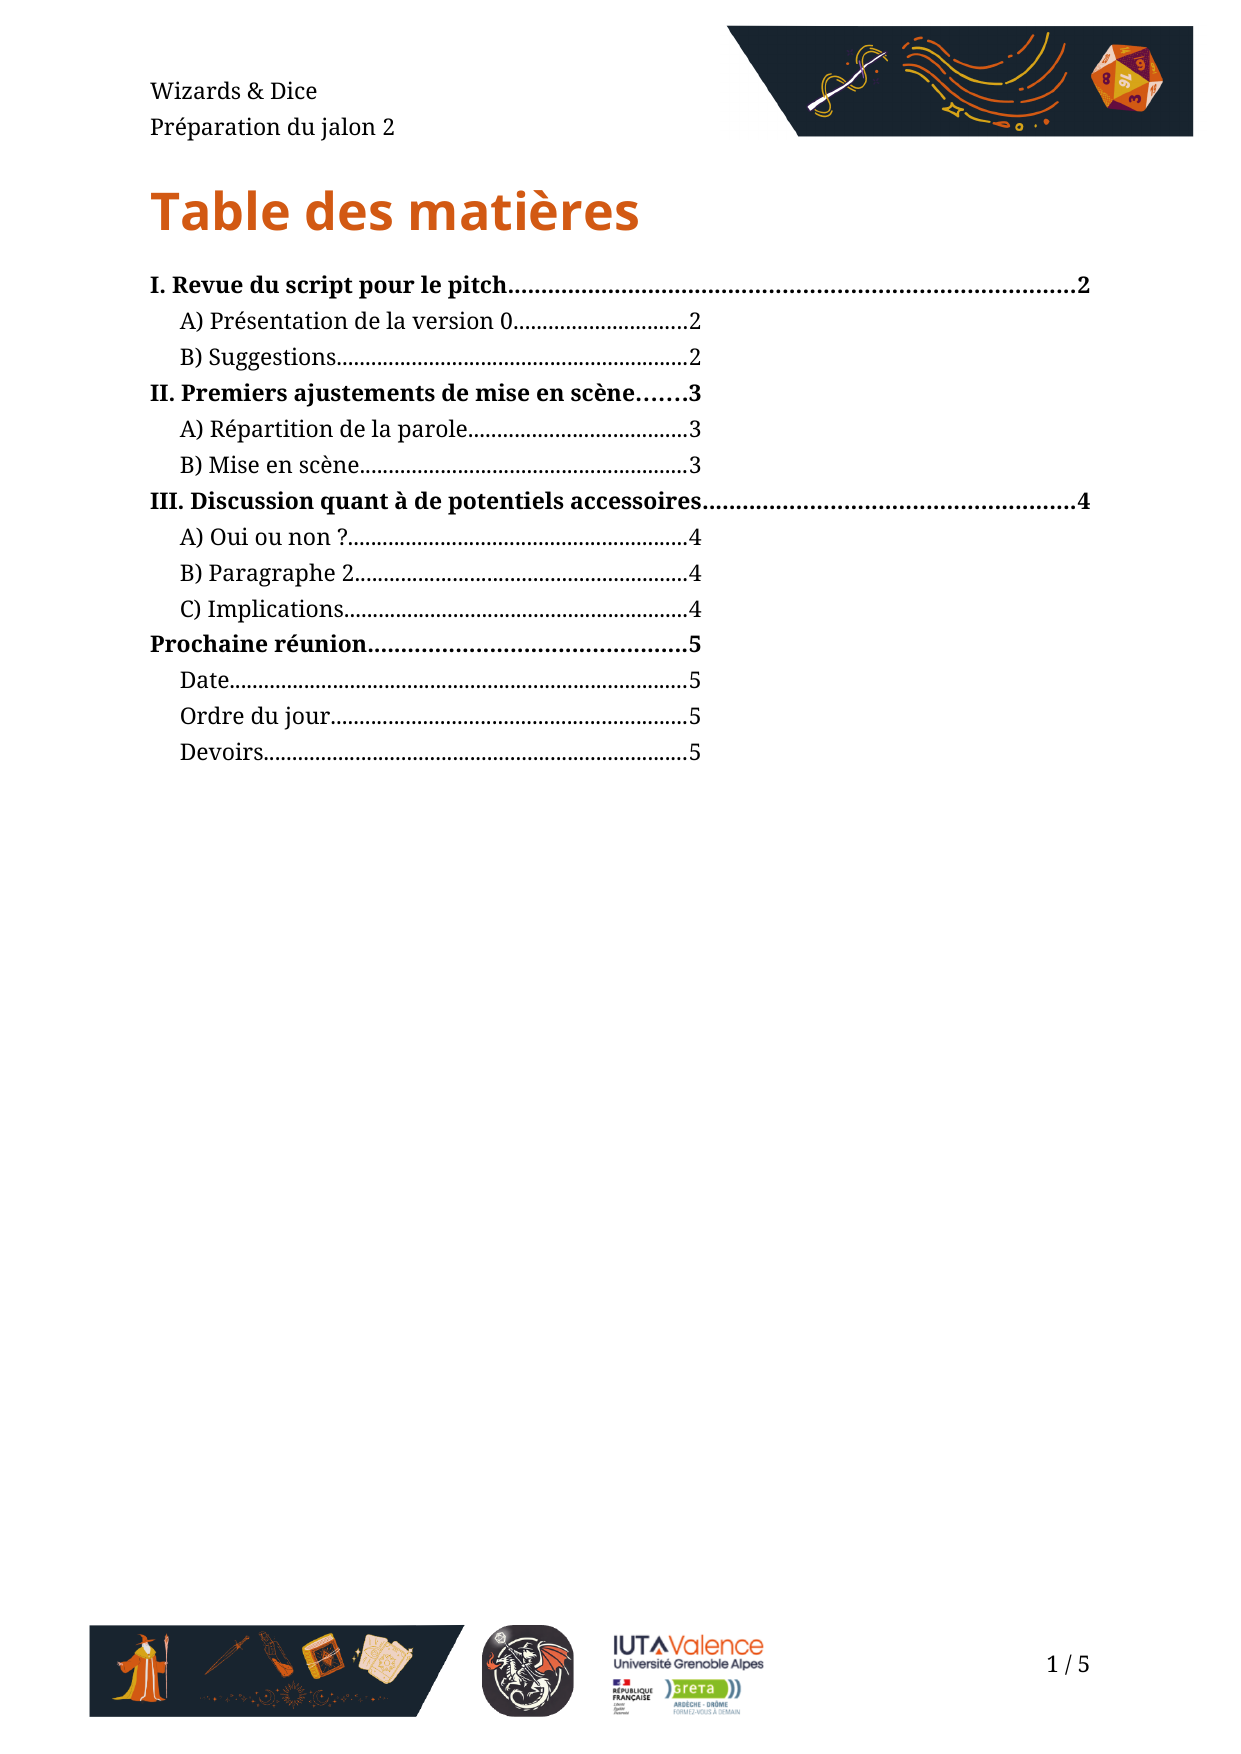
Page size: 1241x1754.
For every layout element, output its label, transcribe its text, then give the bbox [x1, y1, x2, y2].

text III. Discussion quant à de potentiels accessoires 4 [150, 485, 1090, 516]
text Devoirs 5 [179, 736, 1090, 767]
text II. Premiers ajustements de mise en scène 3 [150, 377, 1090, 408]
text B) Paragraphe 2 4 [179, 557, 1090, 588]
subtitle Table des matières [150, 175, 1090, 246]
text A) Répartition de la parole 3 [179, 413, 1090, 444]
text Prochaine réunion 5 [150, 628, 1090, 660]
text A) Oui ou non ? 4 [179, 521, 1090, 552]
picture [720, 22, 1208, 140]
text C) Implications 4 [179, 592, 1090, 624]
text B) Mise en scène 3 [179, 449, 1090, 480]
text B) Suggestions 2 [179, 341, 1090, 372]
text I. Revue du script pour le pitch 2 [150, 269, 1090, 300]
text A) Présentation de la version 0 2 [179, 305, 1090, 336]
text Ordre du jour 5 [179, 700, 1090, 732]
picture [81, 1614, 788, 1726]
text Date 5 [179, 664, 1090, 696]
